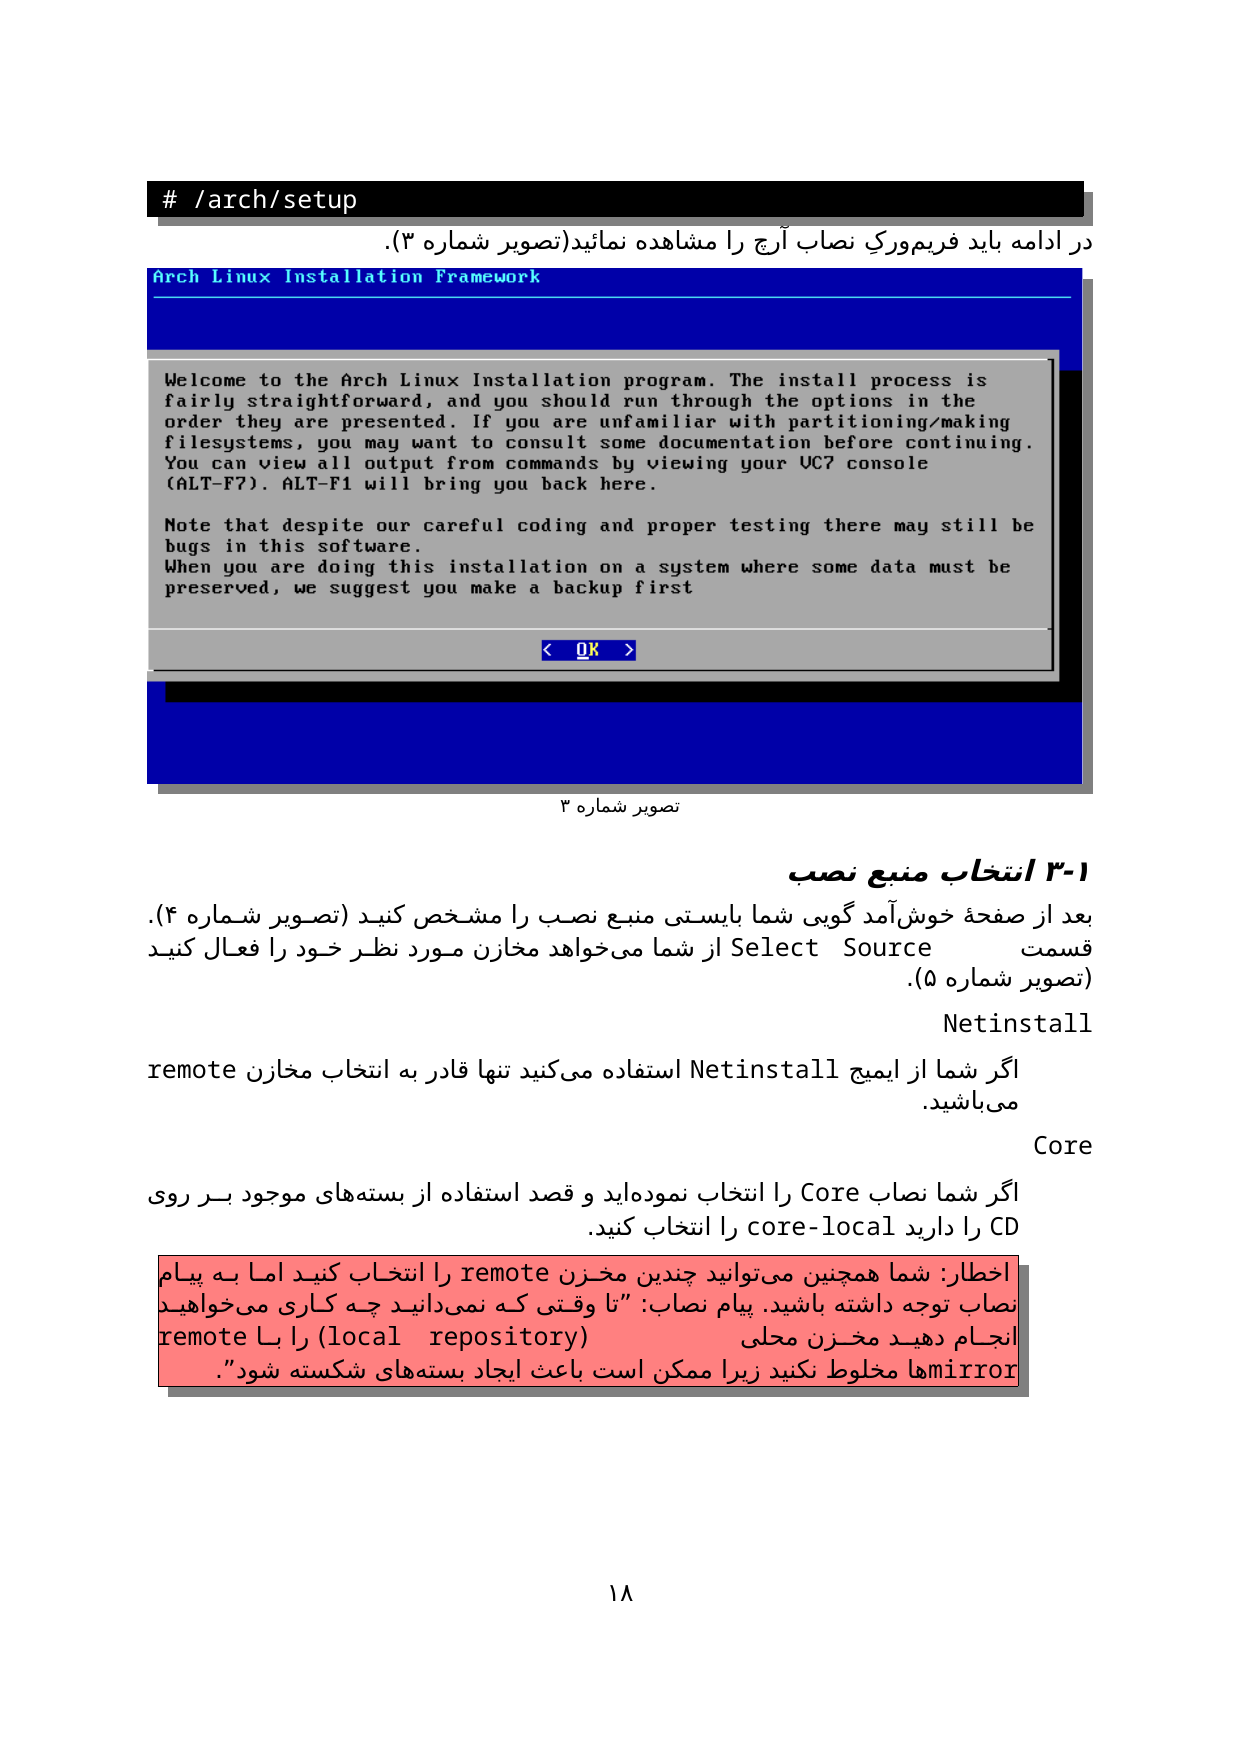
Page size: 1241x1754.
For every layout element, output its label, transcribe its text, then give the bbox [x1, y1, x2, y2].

text اگر شما نصاب Core را انتخاب نموده‌اید و قصد استفاده از بسته‌های موجود بر روی CD را دارید core-local را انتخاب کنید. [147, 1174, 1019, 1242]
text Core [147, 1128, 1093, 1162]
text در ادامه باید فریم‌ورکِ نصاب آرچ را مشاهده نمائید(تصویر شماره ۳). [147, 226, 1093, 256]
text اگر شما از ایمیج Netinstall استفاده می‌کنید تنها قادر به انتخاب مخازن remote می‌باشید. [147, 1052, 1019, 1115]
text بعد از صفحهٔ خوش‌آمد گویی شما بایستی منبع نصب را مشخص کنید (تصویر شماره ۴). قسمت Select Source از شما می‌خواهد مخازن مورد نظر خود را فعال کنید (تصویر شماره ۵). [147, 900, 1093, 993]
text تصویر شماره ۳ [147, 784, 1093, 816]
picture [147, 268, 1083, 784]
subtitle ۳-۱ انتخاب منبع نصب [147, 854, 1093, 888]
text Netinstall [147, 1005, 1093, 1039]
